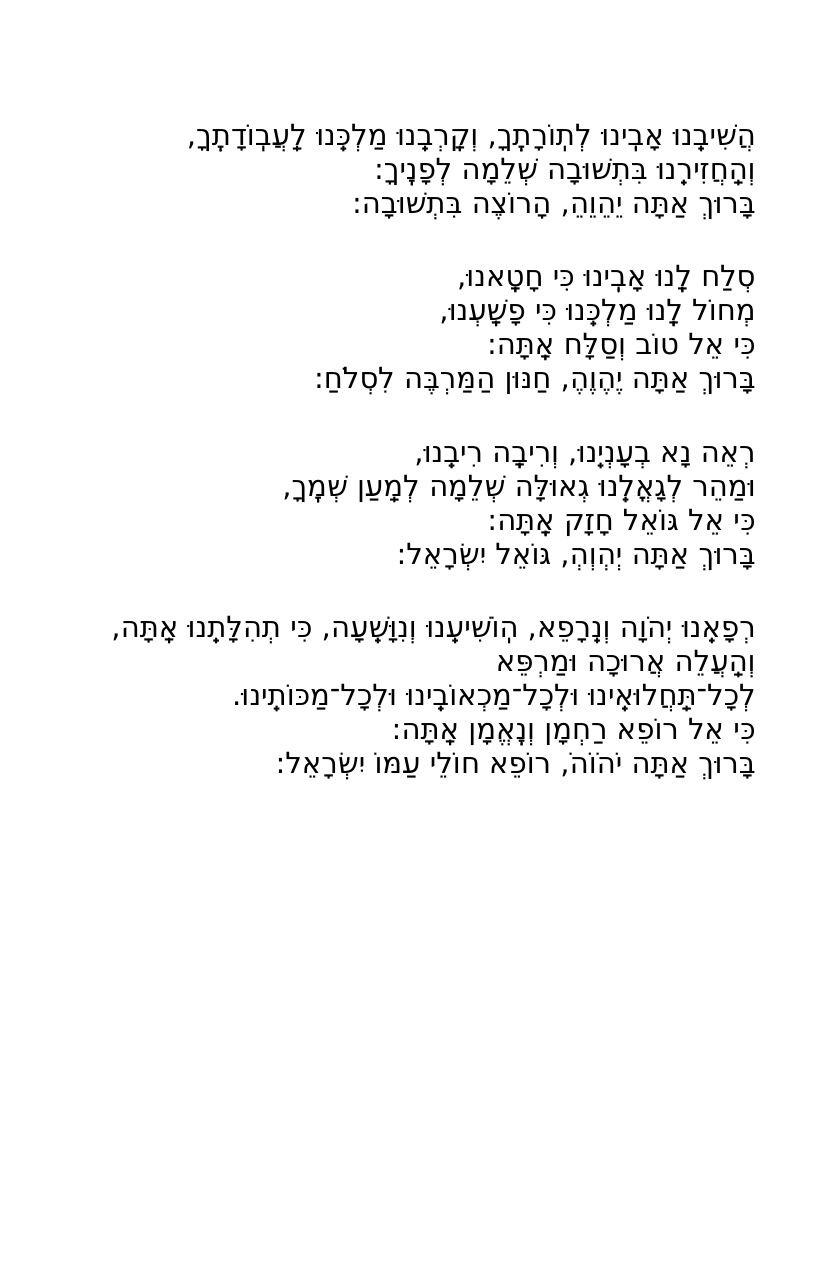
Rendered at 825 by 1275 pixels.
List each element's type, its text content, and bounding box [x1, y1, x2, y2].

text רְפָאֵֽנוּ יְהֹוָה וְנֵֽרָפֵא, הֽוֹשִׁיעֵֽנוּ וְנִוָּשֵֽׁעָה, כִּי תְהִלָּתֵֽנוּ אָֽתָּה, [53, 611, 756, 645]
text וְהַֽעֲלֵה אֲרוּכָה וּמַרְפֵּא [53, 645, 756, 679]
text וְהַֽחֲזִירֵֽנוּ בִּתְשׁוּבָה שְׁלֵמָה לְפָנֶֽיךָ: [53, 152, 756, 186]
text בָּרוּךְ אַתָּה יֵהֵוֵהֵ, הָרוֹצֶה בִּתְשׁוּבָה: [53, 186, 756, 220]
text כִּי אֵל טוֹב וְסַלָּח אָֽתָּה: [53, 328, 756, 362]
text הֲשִׁיבֵֽנוּ אָבִֽינוּ לְתֽוֹרָתֶֽךָ, וְקָֽרְבֵֽנוּ מַלְכֵּֽנוּ לַֽעֲבֽוֹדָתֶֽךָ, [53, 118, 756, 152]
text בָּרוּךְ אַתָּה יְהְוְהְ, גּוֹאֵל יִשְׂרָאֵל: [53, 537, 756, 571]
text וּמַהֵר לְגָאֳלֵֽנוּ גְאוּלָּה שְׁלֵמָה לְמַֽעַן שְׁמֶֽךָ, [53, 469, 756, 503]
text בָּרוּךְ אַתָּה יֹהֹוֹהֹ, רוֹפֵא חוֹלֵי עַמּוֹ יִשְׂרָאֵל: [53, 747, 756, 781]
text סְלַח לָֽנוּ אָבִֽינוּ כִּי חָטָֽאנוּ, [53, 260, 756, 294]
text רְאֵה נָא בְעָנְיֵֽנוּ, וְרִיבָֽה רִיבֵֽנוּ, [53, 435, 756, 469]
text כִּי אֵל גּוֹאֵל חָזָק אָֽתָּה: [53, 503, 756, 537]
text כִּי אֵל רוֹפֵא רַחְמָן וְנֶֽאֱמָן אָֽתָּה: [53, 713, 756, 747]
text מְחוֹל לָֽנוּ מַלְכֵּֽנוּ כִּי פָשָֽׁעְנוּ, [53, 294, 756, 328]
text לְכָל־תַּֽחֲלוּאֵֽינוּ וּלְכָל־מַכְאוֹבֵֽינוּ וּלְכָל־מַכּוֹתֵֽינוּ. [53, 679, 756, 713]
text בָּרוּךְ אַתָּה יֶהֶוֶהֶ, חַנּוּן הַמַּרְבֶּה לִסְלֹחַ: [53, 362, 756, 396]
